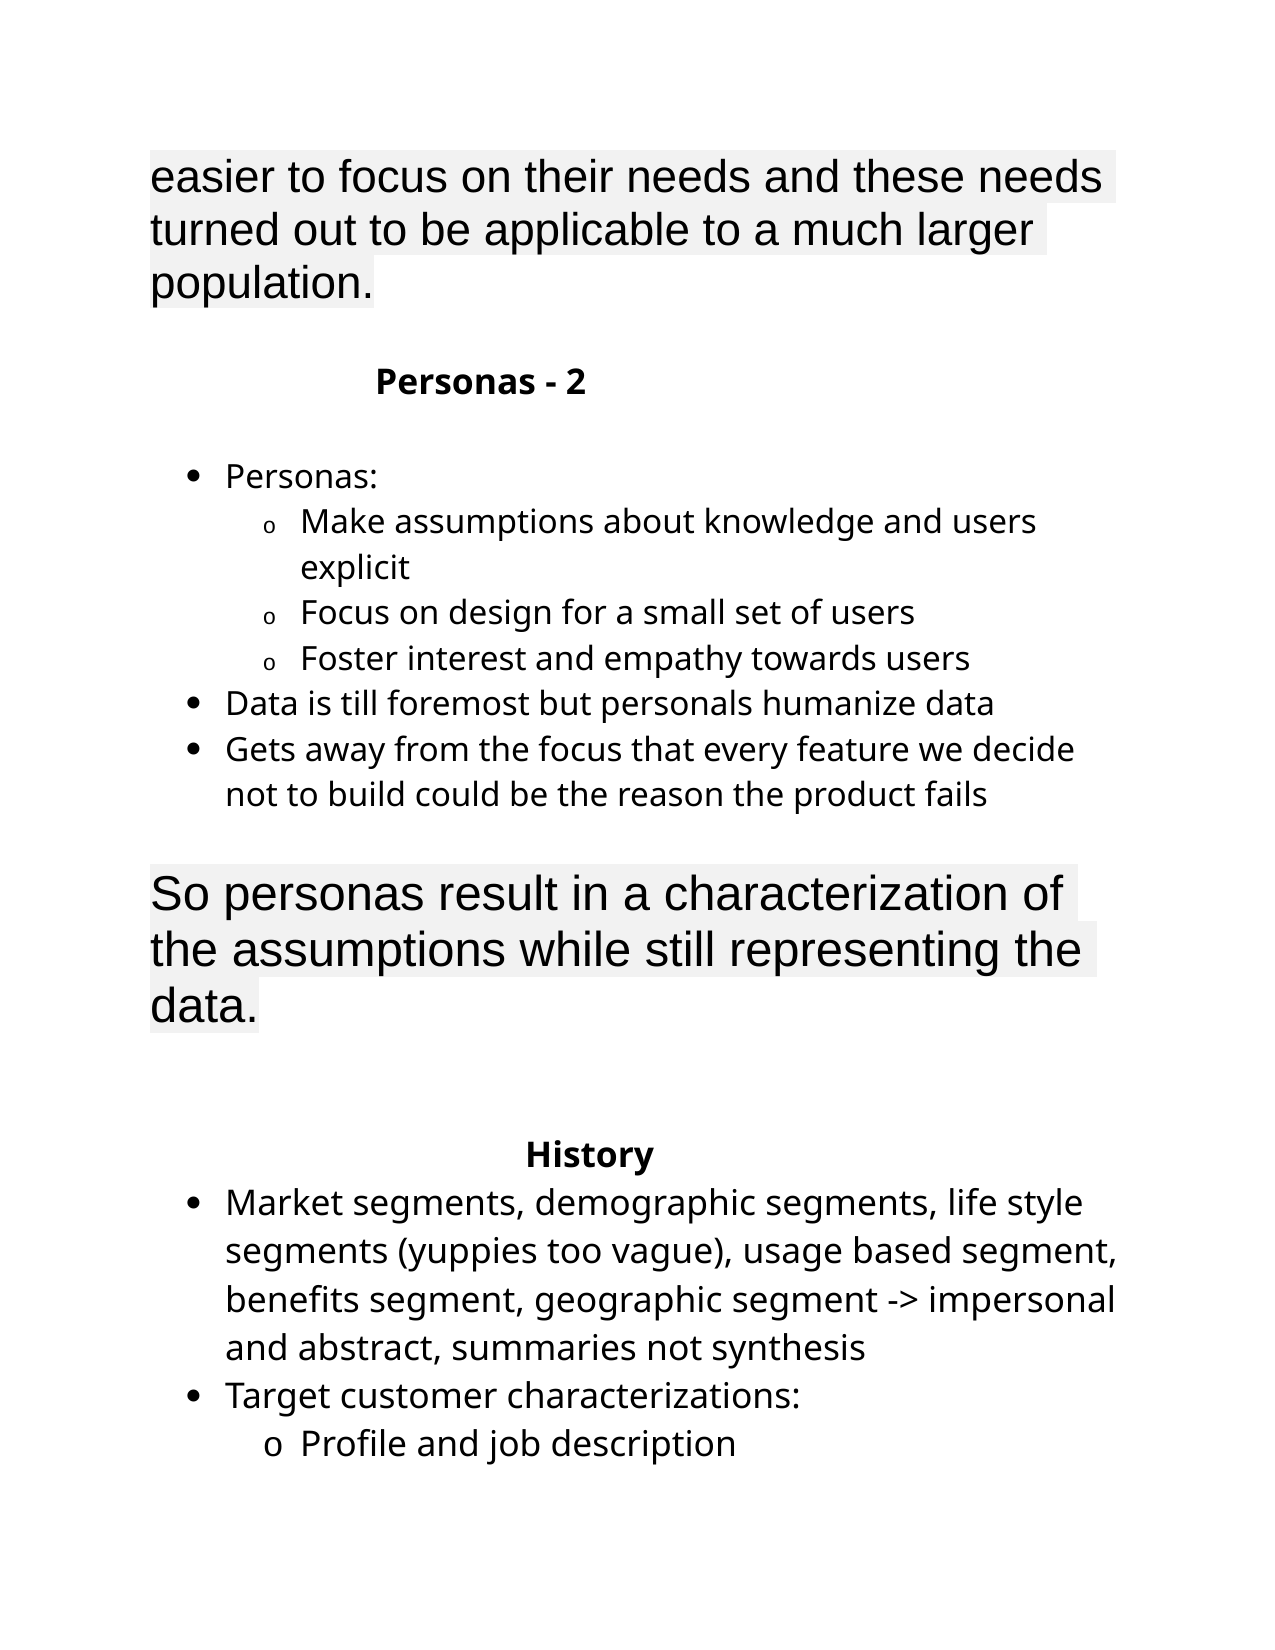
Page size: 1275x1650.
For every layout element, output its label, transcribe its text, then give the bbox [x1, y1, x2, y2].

list Make assumptions about knowledge and users explicit [262, 498, 1125, 589]
list Data is till foremost but personals humanize data [187, 680, 1125, 725]
text easier to focus on their needs and these needs turned out to be applicable to a much larger population. [150, 150, 1125, 308]
text History [150, 1129, 1125, 1178]
list Foster interest and empathy towards users [262, 634, 1125, 680]
list Gets away from the focus that every feature we decide not to build could be the reason the product fails [187, 725, 1125, 816]
list Profile and job description [262, 1419, 1125, 1467]
text Personas - 2 [300, 356, 1125, 404]
text So personas result in a characterization of the assumptions while still representing the data. [150, 864, 1125, 1033]
list Personas: [187, 453, 1125, 498]
list Market segments, demographic segments, life style segments (yuppies too vague), usage based segment, benefits segment, geographic segment -> impersonal and abstract, summaries not synthesis [187, 1178, 1125, 1371]
list Focus on design for a small set of users [262, 589, 1125, 634]
list Target customer characterizations: [187, 1371, 1125, 1419]
